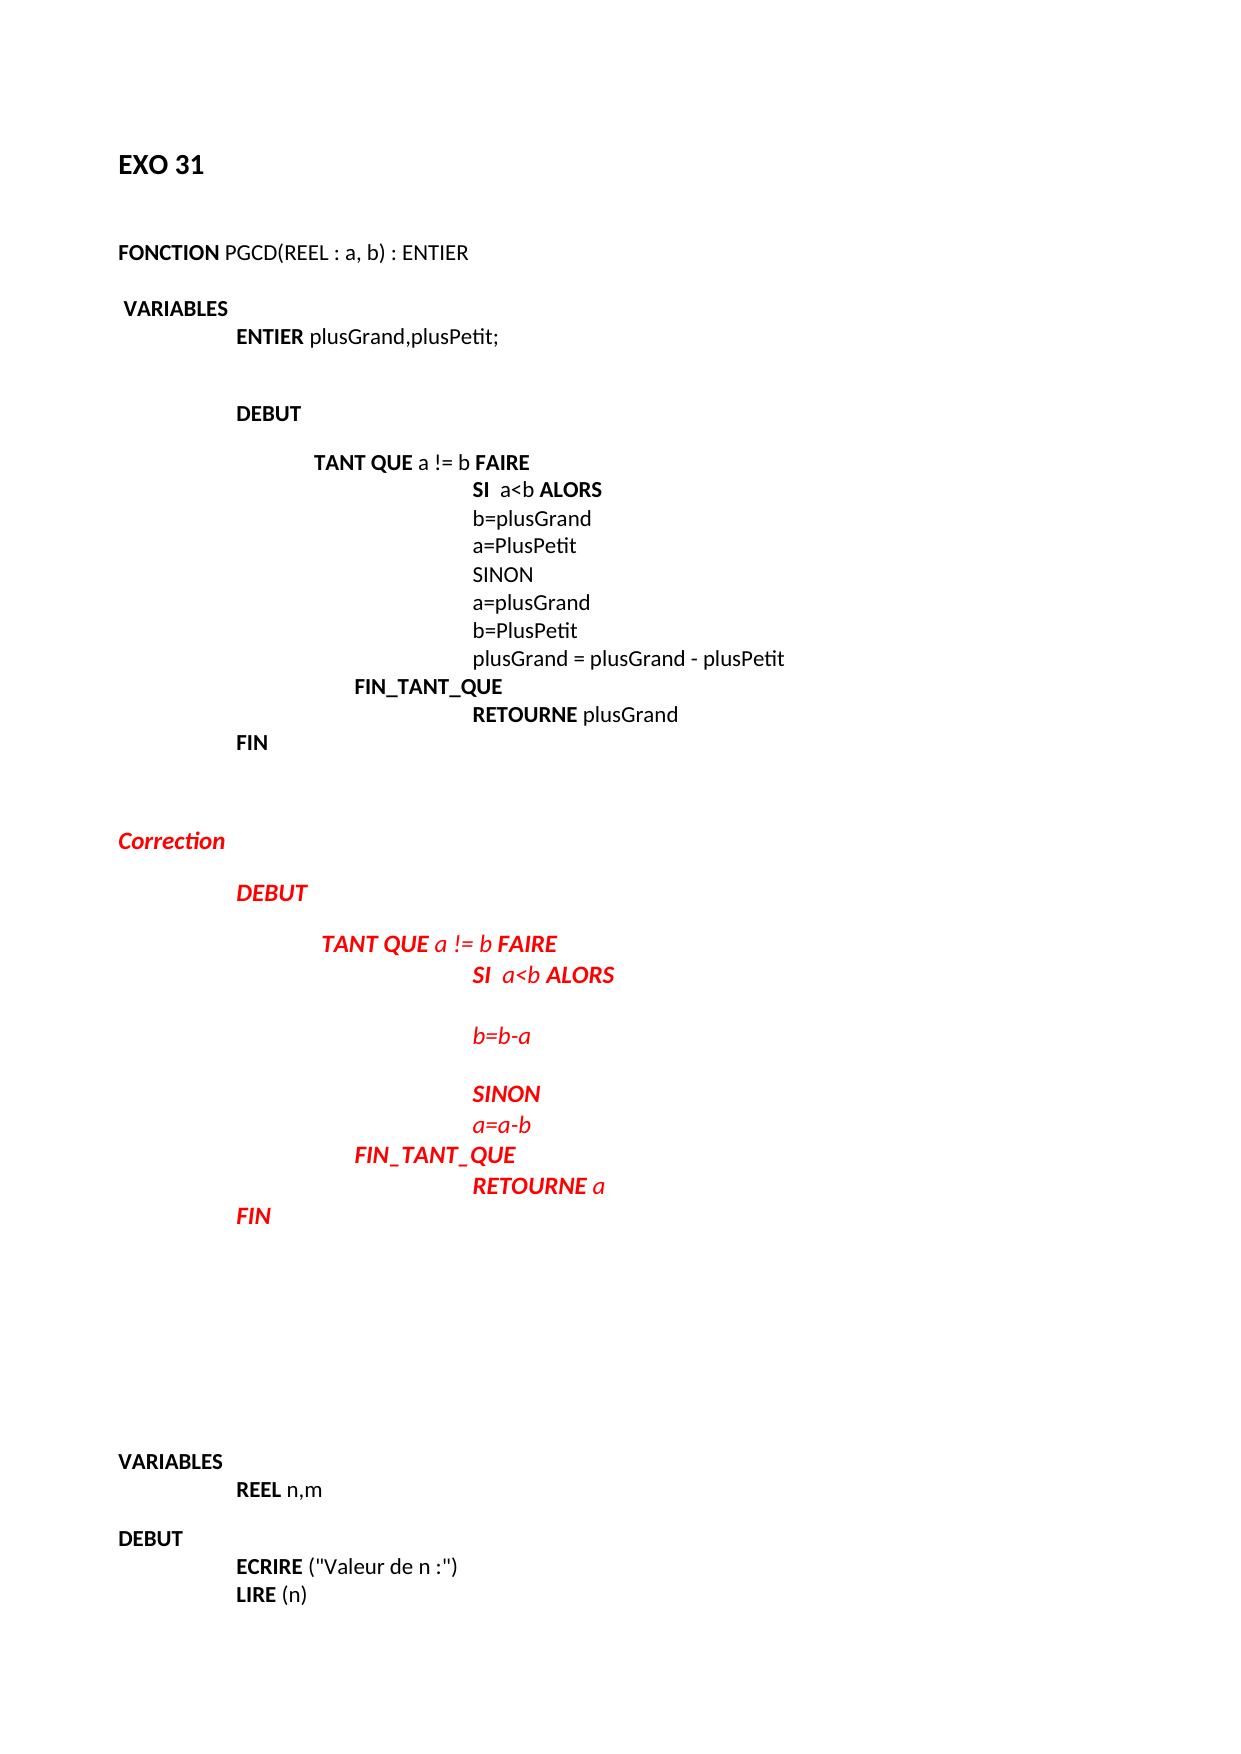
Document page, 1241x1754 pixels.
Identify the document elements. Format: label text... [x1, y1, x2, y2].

text DEBUT [118, 877, 1122, 907]
text SI a<b ALORS [118, 959, 1122, 1020]
text a=a-b FIN_TANT_QUE [118, 1109, 1122, 1170]
text RETOURNE plusGrand [118, 700, 1122, 728]
text RETOURNE a [118, 1170, 1122, 1200]
text SINON [118, 1078, 1122, 1109]
text SINON [118, 560, 1122, 588]
text TANT QUE a != b FAIRE [118, 928, 1122, 959]
text VARIABLES REEL n,m [118, 1447, 1122, 1503]
text b=b-a [118, 1020, 1122, 1050]
text TANT QUE a != b FAIRE [118, 448, 1122, 476]
text a=plusGrand b=PlusPetit plusGrand = plusGrand - plusPetit FIN_TANT_QUE [118, 588, 1122, 700]
text FONCTION PGCD(REEL : a, b) : ENTIER [118, 238, 1122, 266]
text EXO 31 [118, 146, 1122, 182]
text SI a<b ALORS b=plusGrand a=PlusPetit [118, 476, 1122, 560]
text VARIABLES ENTIER plusGrand,plusPetit; [118, 294, 1122, 350]
text Correction [118, 826, 1122, 856]
text FIN [118, 1200, 1122, 1231]
text DEBUT [118, 371, 1122, 427]
text FIN [118, 728, 1122, 756]
text DEBUT ECRIRE ("Valeur de n :") LIRE (n) [118, 1524, 1122, 1608]
